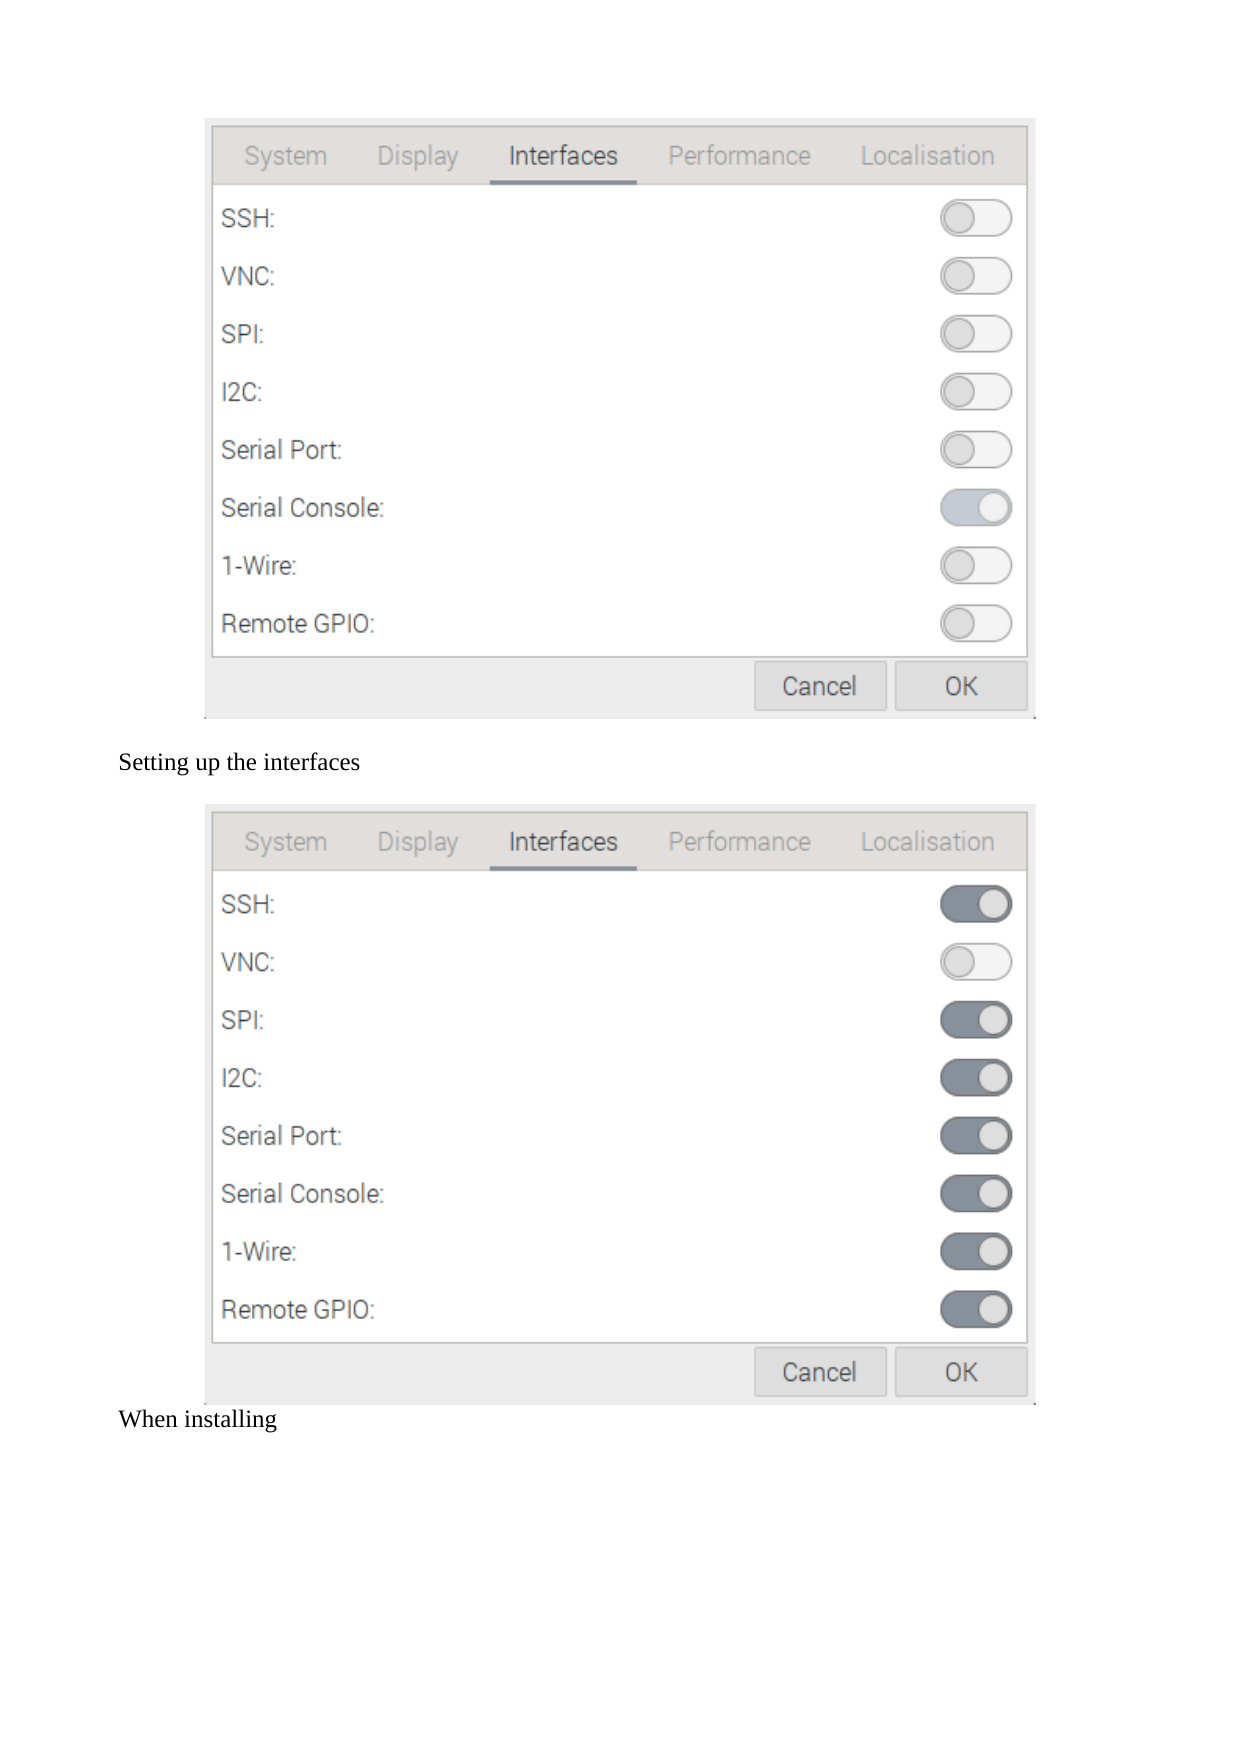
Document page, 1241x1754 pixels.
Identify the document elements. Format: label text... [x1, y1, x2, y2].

text When installing [118, 1115, 1122, 1433]
picture [204, 118, 1036, 719]
picture [204, 804, 1036, 1405]
text Setting up the interfaces [118, 747, 1122, 776]
